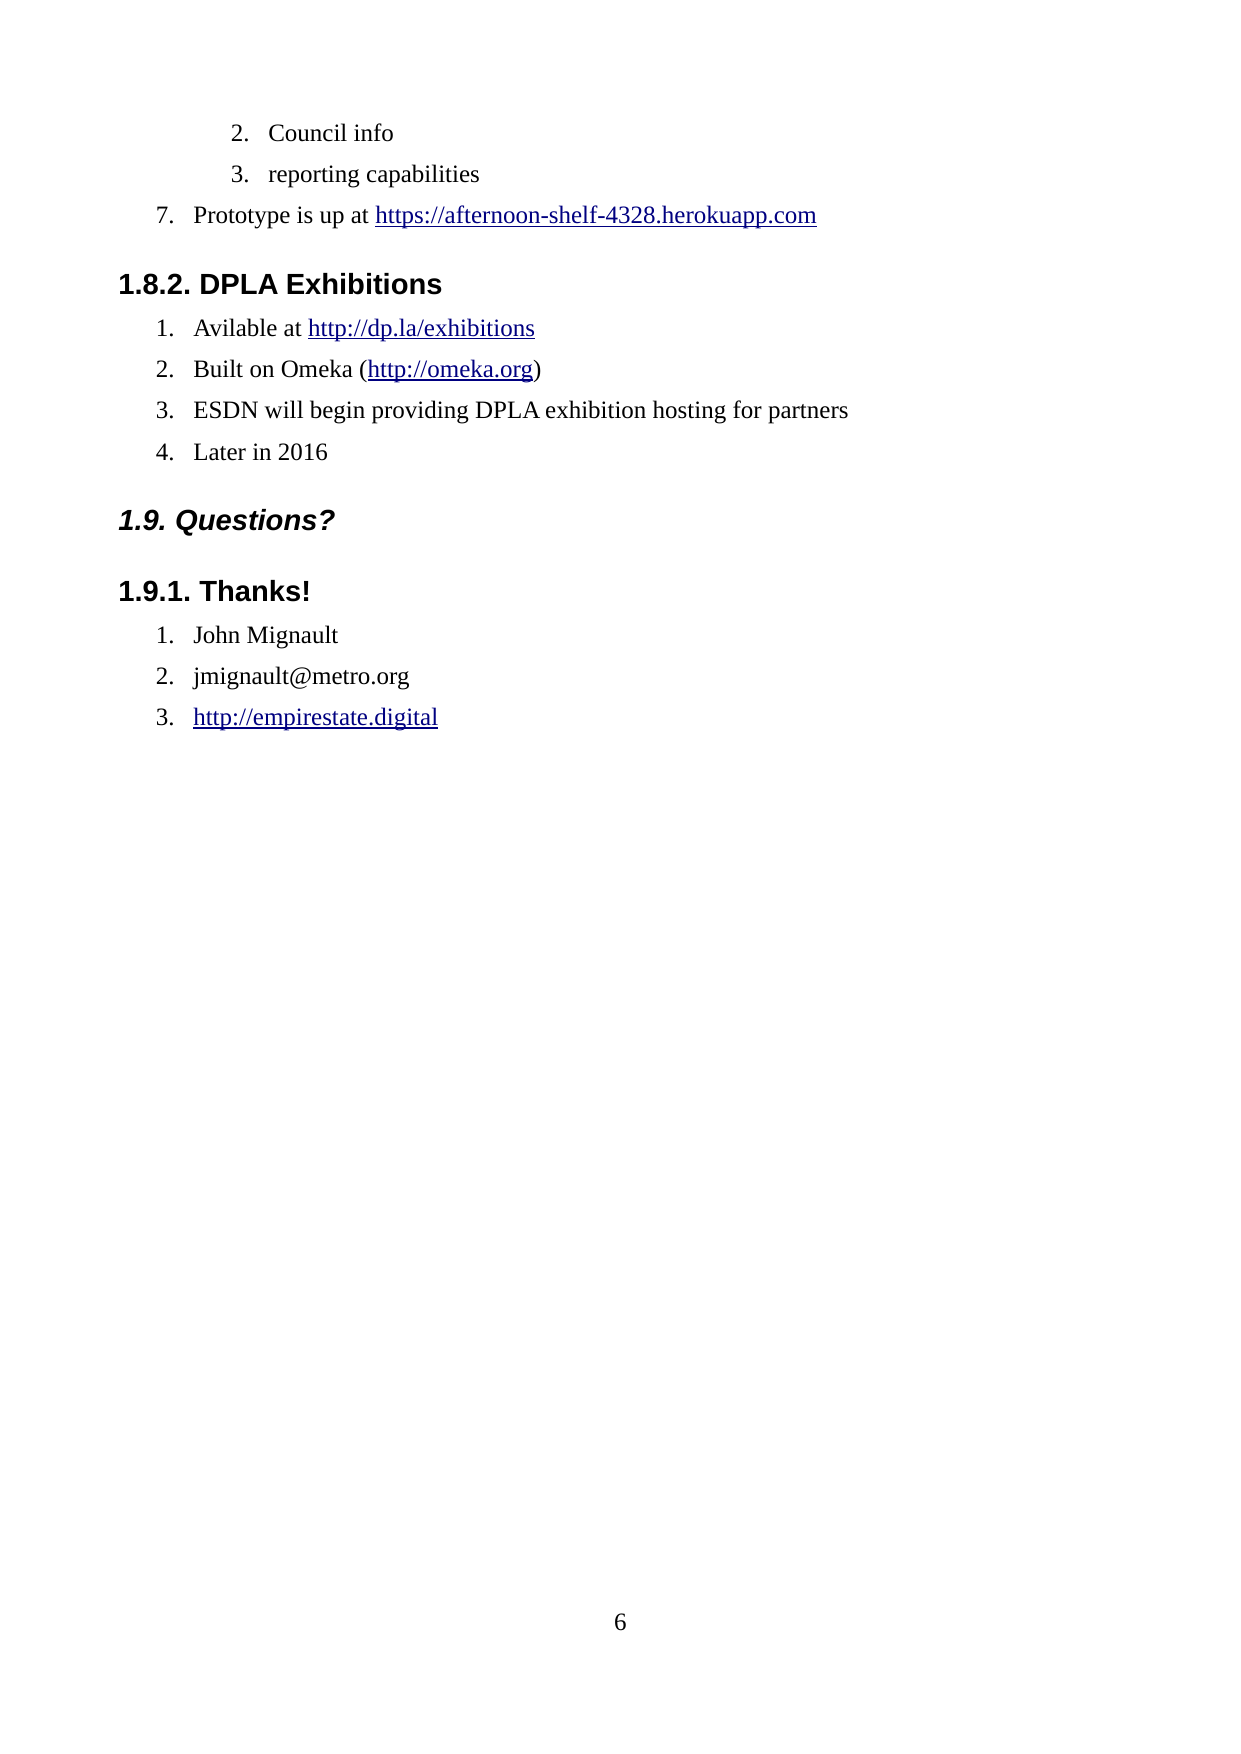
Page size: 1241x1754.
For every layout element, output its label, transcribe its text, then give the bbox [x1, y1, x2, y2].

list Built on Omeka (http://omeka.org) [156, 354, 1122, 383]
list reporting capabilities [231, 159, 1122, 188]
list http://empirestate.digital [156, 702, 1122, 731]
list Avilable at http://dp.la/exhibitions [156, 313, 1122, 342]
subtitle Questions? [118, 503, 1122, 536]
subtitle Thanks! [118, 574, 1122, 607]
subtitle DPLA Exhibitions [118, 267, 1122, 300]
list Later in 2016 [156, 437, 1122, 465]
list ESDN will begin providing DPLA exhibition hosting for partners [156, 395, 1122, 424]
list Council info [231, 118, 1122, 147]
list jmignault@metro.org [156, 661, 1122, 690]
list Prototype is up at https://afternoon-shelf-4328.herokuapp.com [156, 201, 1122, 229]
list John Mignault [156, 620, 1122, 649]
